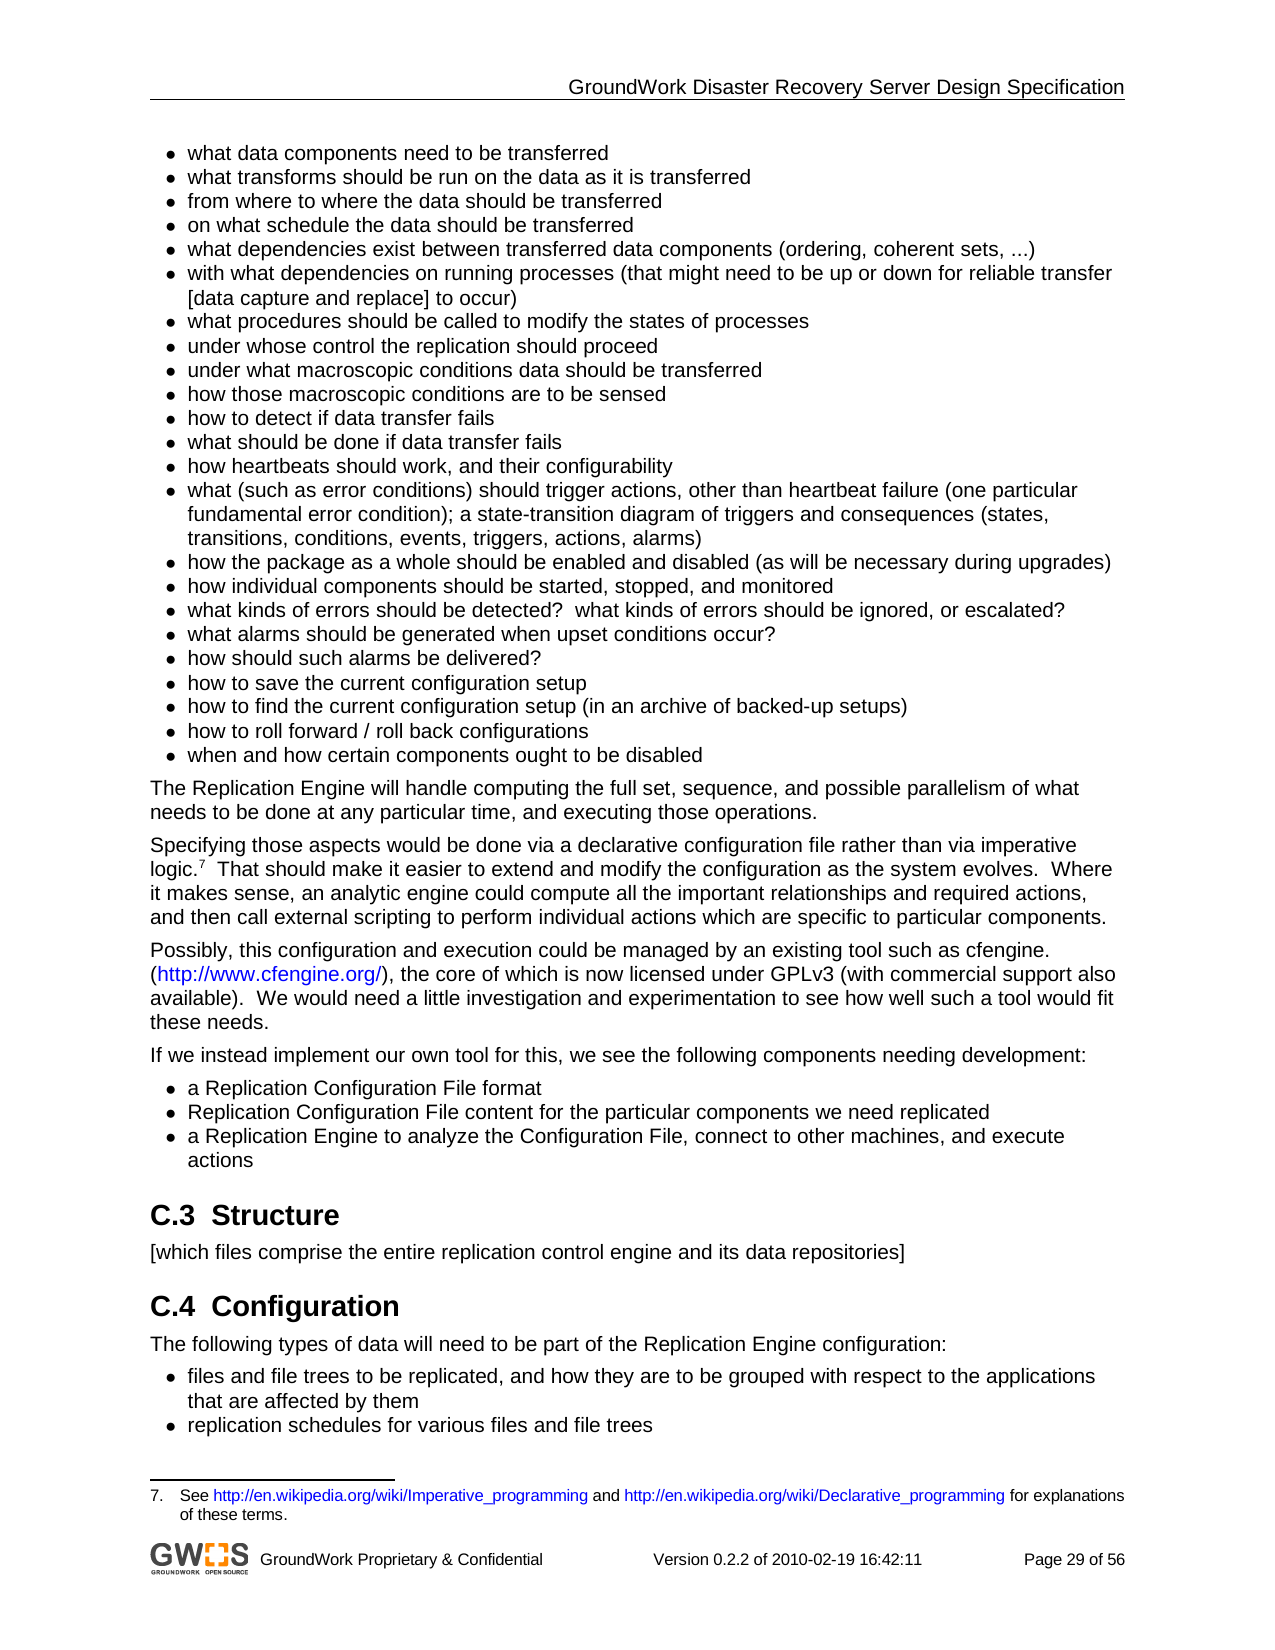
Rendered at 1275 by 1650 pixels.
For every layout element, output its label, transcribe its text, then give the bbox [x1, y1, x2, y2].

list under what macroscopic conditions data should be transferred [165, 358, 1125, 382]
list with what dependencies on running processes (that might need to be up or down for reliable transfer [data capture and replace] to occur) [165, 261, 1125, 309]
list how to find the current configuration setup (in an archive of backed-up setups) [165, 694, 1125, 718]
list how to save the current configuration setup [165, 670, 1125, 694]
list what dependencies exist between transferred data components (ordering, coherent sets, ...) [165, 237, 1125, 261]
list files and file trees to be replicated, and how they are to be grouped with respect to the applications that are affected by them [165, 1364, 1125, 1413]
text If we instead implement our own tool for this, we see the following components needing development: [150, 1043, 1125, 1067]
list a Replication Configuration File format [165, 1076, 1125, 1100]
list a Replication Engine to analyze the Configuration File, connect to other machines, and execute actions [165, 1124, 1125, 1172]
text Specifying those aspects would be done via a declarative configuration file rather than via imperative logic. That should make it easier to extend and modify the configuration as the system evolves. Where it makes sense, an analytic engine could compute all the important relationships and required actions, and then call external scripting to perform individual actions which are specific to particular components. [150, 833, 1125, 929]
list what procedures should be called to modify the states of processes [165, 309, 1125, 333]
list how those macroscopic conditions are to be sensed [165, 382, 1125, 406]
picture [150, 1543, 248, 1575]
text See http://en.wikipedia.org/wiki/Imperative_programming and http://en.wikipedia.org/wiki/Declarative_programming for explanations of these terms. [150, 1486, 1125, 1524]
list when and how certain components ought to be disabled [165, 743, 1125, 767]
subtitle Structure [150, 1197, 1125, 1231]
text The Replication Engine will handle computing the full set, sequence, and possible parallelism of what needs to be done at any particular time, and executing those operations. [150, 776, 1125, 824]
subtitle Configuration [150, 1289, 1125, 1322]
list what data components need to be transferred [165, 141, 1125, 165]
list what kinds of errors should be detected? what kinds of errors should be ignored, or escalated? [165, 598, 1125, 622]
list on what schedule the data should be transferred [165, 213, 1125, 237]
text The following types of data will need to be part of the Replication Engine configuration: [150, 1331, 1125, 1356]
list how heartbeats should work, and their configurability [165, 454, 1125, 478]
list how to roll forward / roll back configurations [165, 718, 1125, 743]
list what alarms should be generated when upset conditions occur? [165, 622, 1125, 646]
list how to detect if data transfer fails [165, 406, 1125, 430]
list Replication Configuration File content for the particular components we need replicated [165, 1100, 1125, 1124]
list what (such as error conditions) should trigger actions, other than heartbeat failure (one particular fundamental error condition); a state-transition diagram of triggers and consequences (states, transitions, conditions, events, triggers, actions, alarms) [165, 478, 1125, 550]
list what transforms should be run on the data as it is transferred [165, 165, 1125, 189]
list under whose control the replication should proceed [165, 333, 1125, 358]
list how should such alarms be delivered? [165, 646, 1125, 670]
text [which files comprise the entire replication control engine and its data repositories] [150, 1240, 1125, 1264]
list replication schedules for various files and file trees [165, 1413, 1125, 1437]
text Possibly, this configuration and execution could be managed by an existing tool such as cfengine.(http://www.cfengine.org/), the core of which is now licensed under GPLv3 (with commercial support also available). We would need a little investigation and experimentation to see how well such a tool would fit these needs. [150, 938, 1125, 1034]
list how individual components should be started, stopped, and monitored [165, 574, 1125, 598]
list what should be done if data transfer fails [165, 430, 1125, 454]
list from where to where the data should be transferred [165, 189, 1125, 213]
list how the package as a whole should be enabled and disabled (as will be necessary during upgrades) [165, 550, 1125, 574]
